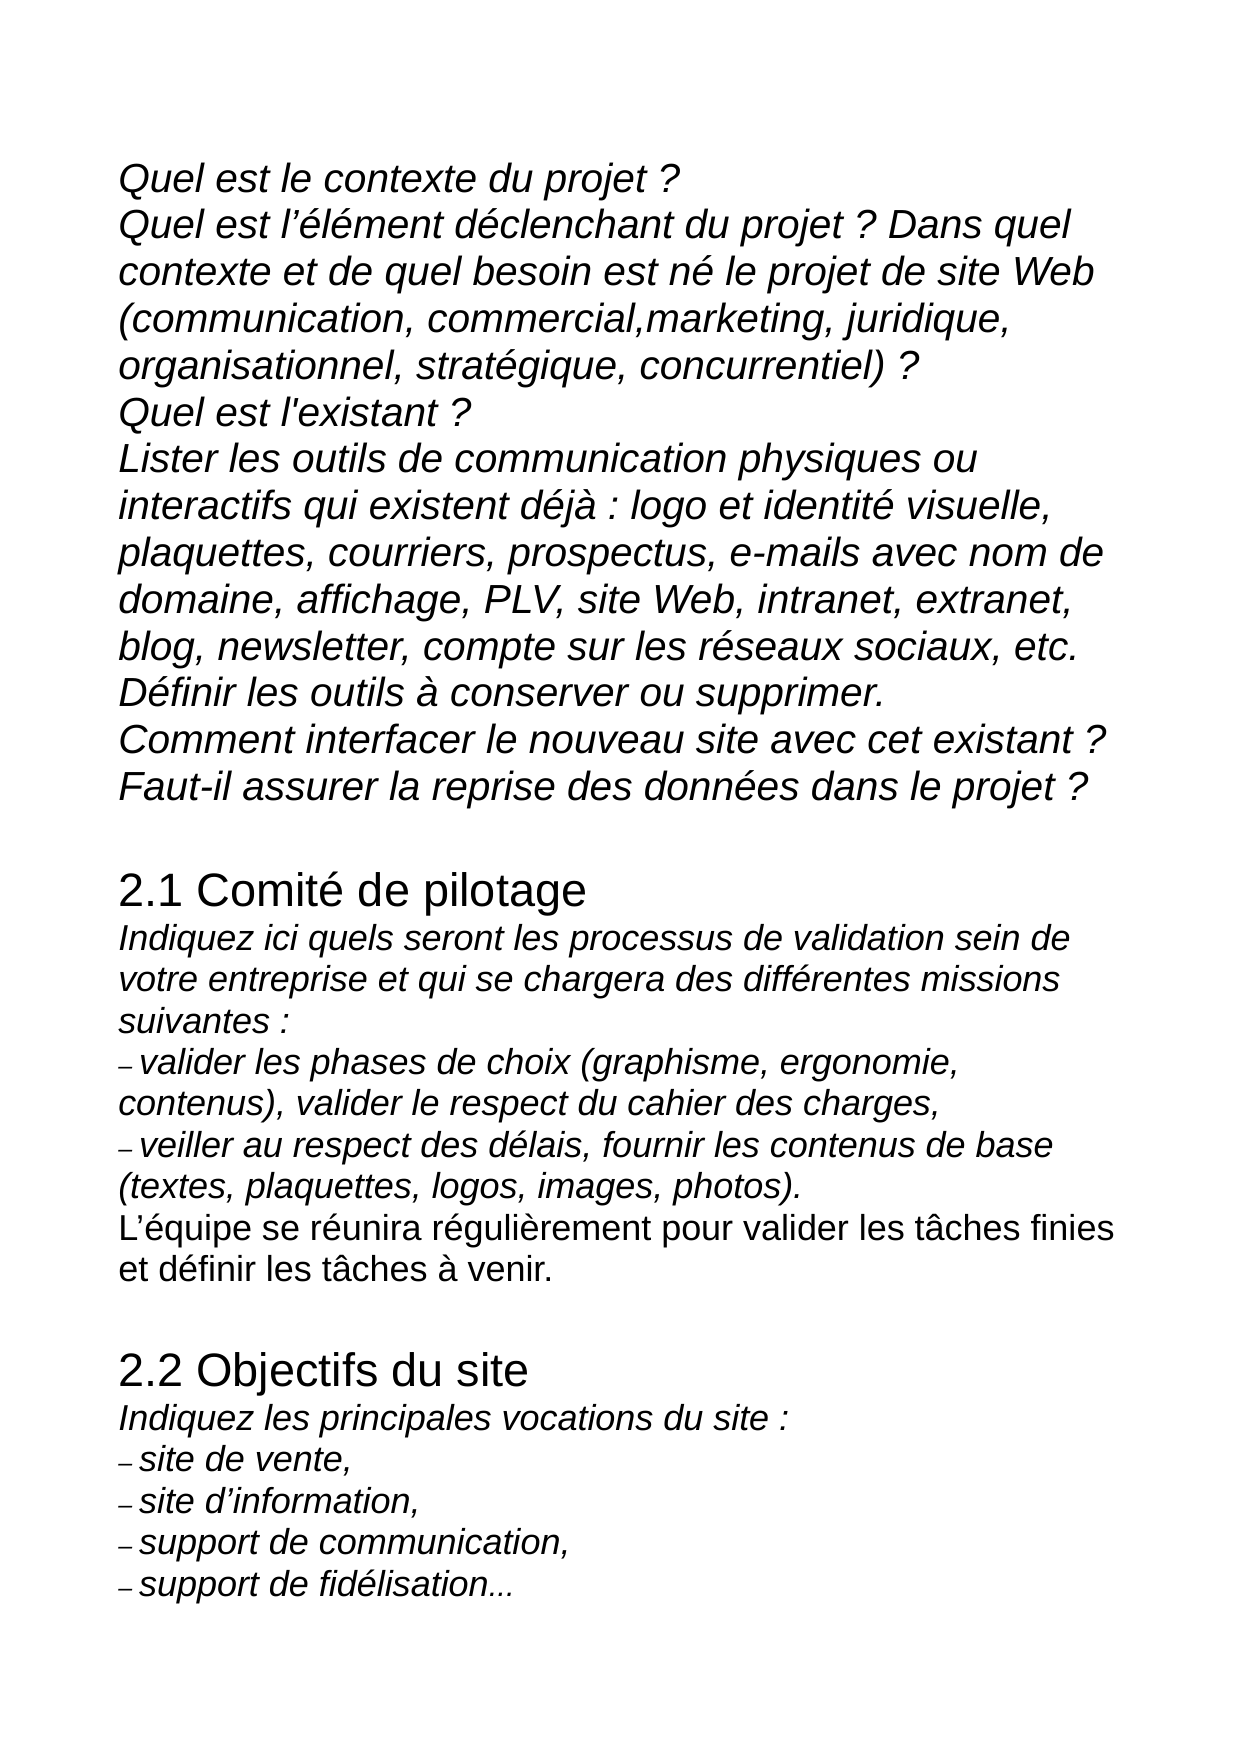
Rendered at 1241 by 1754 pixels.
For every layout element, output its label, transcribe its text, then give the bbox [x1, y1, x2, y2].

text – valider les phases de choix (graphisme, ergonomie, contenus), valider le respect du cahier des charges, [118, 1041, 1122, 1123]
text Quel est le contexte du projet ? [118, 154, 1122, 201]
text Comment interfacer le nouveau site avec cet existant ? Faut-il assurer la reprise des données dans le projet ? [118, 715, 1122, 809]
text L’équipe se réunira régulièrement pour valider les tâches finies et définir les tâches à venir. [118, 1206, 1122, 1289]
text Indiquez ici quels seront les processus de validation sein de votre entreprise et qui se chargera des différentes missions suivantes : [118, 917, 1122, 1041]
text 2.1 Comité de pilotage [118, 863, 1122, 917]
text Définir les outils à conserver ou supprimer. [118, 668, 1122, 715]
text – veiller au respect des délais, fournir les contenus de base (textes, plaquettes, logos, images, photos). [118, 1123, 1122, 1206]
text Lister les outils de communication physiques ou interactifs qui existent déjà : logo et identité visuelle, plaquettes, courriers, prospectus, e-mails avec nom de domaine, affichage, PLV, site Web, intranet, extranet, blog, newsletter, compte sur les réseaux sociaux, etc. [118, 435, 1122, 668]
text Quel est l’élément déclenchant du projet ? Dans quel contexte et de quel besoin est né le projet de site Web (communication, commercial,marketing, juridique, organisationnel, stratégique, concurrentiel) ? [118, 201, 1122, 388]
text – support de communication, [118, 1521, 1122, 1562]
text – site de vente, [118, 1438, 1122, 1479]
text – support de fidélisation... [118, 1562, 1122, 1604]
text Indiquez les principales vocations du site : [118, 1397, 1122, 1438]
text Quel est l'existant ? [118, 388, 1122, 435]
text – site d’information, [118, 1479, 1122, 1521]
text 2.2 Objectifs du site [118, 1343, 1122, 1397]
